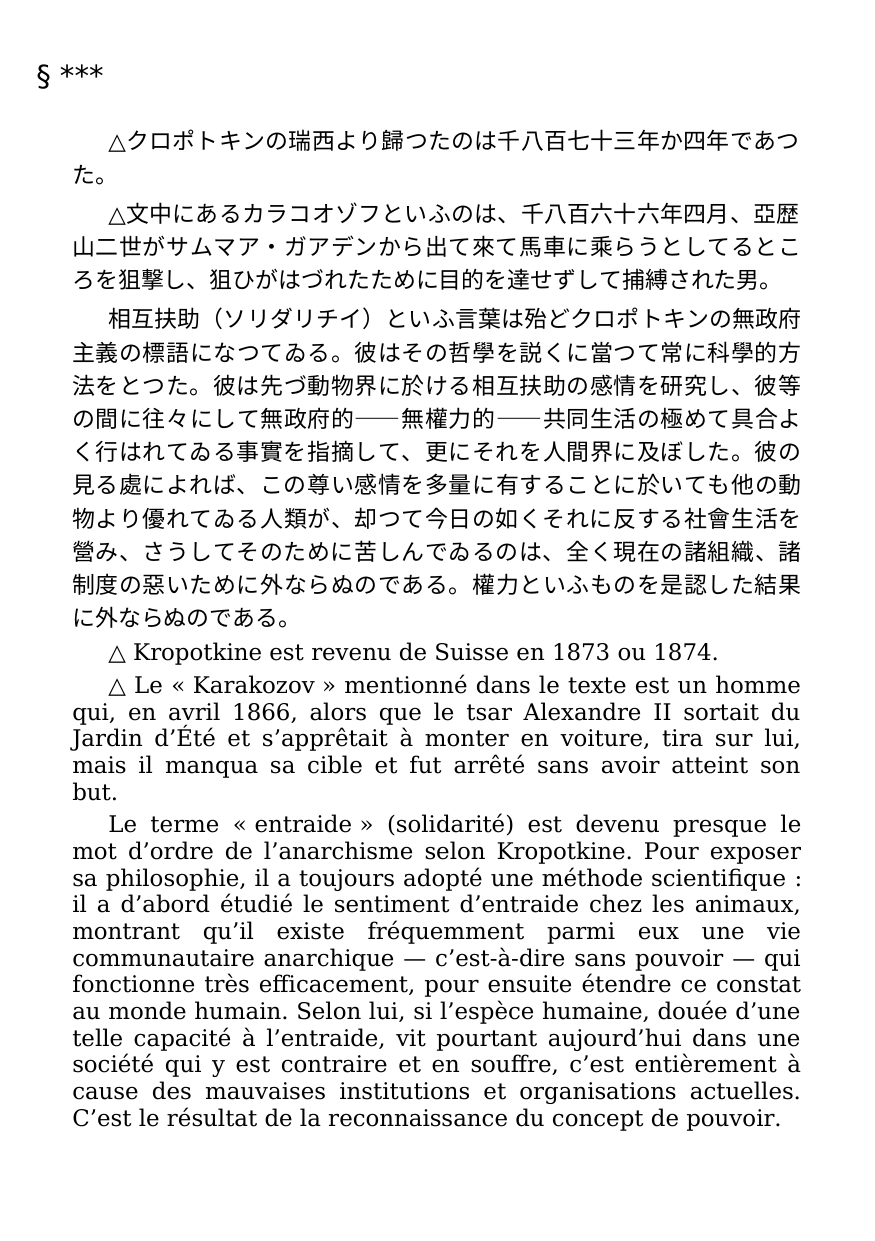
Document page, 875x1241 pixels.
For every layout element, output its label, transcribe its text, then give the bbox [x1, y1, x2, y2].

text △クロポトキンの瑞西より歸つたのは千八百七十三年か四年であつた。 [72, 123, 802, 190]
text Le terme « entraide » (solidarité) est devenu presque le mot d’ordre de l’anarchisme selon Kropotkine. Pour exposer sa philosophie, il a toujours adopté une méthode scientifique : il a d’abord étudié le sentiment d’entraide chez les animaux, montrant qu’il existe fréquemment parmi eux une vie communautaire anarchique — c’est-à-dire sans pouvoir — qui fonctionne très efficacement, pour ensuite étendre ce constat au monde humain. Selon lui, si l’espèce humaine, douée d’une telle capacité à l’entraide, vit pourtant aujourd’hui dans une société qui y est contraire et en souffre, c’est entièrement à cause des mauvaises institutions et organisations actuelles. C’est le résultat de la reconnaissance du concept de pouvoir. [72, 811, 802, 1131]
text 相互扶助（ソリダリチイ）といふ言葉は殆どクロポトキンの無政府主義の標語になつてゐる。彼はその哲學を説くに當つて常に科學的方法をとつた。彼は先づ動物界に於ける相互扶助の感情を研究し、彼等の間に往々にして無政府的――無權力的――共同生活の極めて具合よく行はれてゐる事實を指摘して、更にそれを人間界に及ぼした。彼の見る處によれば、この尊い感情を多量に有することに於いても他の動物より優れてゐる人類が、却つて今日の如くそれに反する社會生活を營み、さうしてそのために苦しんでゐるのは、全く現在の諸組織、諸制度の惡いために外ならぬのである。權力といふものを是認した結果に外ならぬのである。 [72, 301, 802, 633]
text △ Kropotkine est revenu de Suisse en 1873 ou 1874. [72, 639, 802, 666]
text △ Le « Karakozov » mentionné dans le texte est un homme qui, en avril 1866, alors que le tsar Alexandre II sortait du Jardin d’Été et s’apprêtait à monter en voiture, tira sur lui, mais il manqua sa cible et fut arrêté sans avoir atteint son but. [72, 672, 802, 805]
text △文中にあるカラコオゾフといふのは、千八百六十六年四月、亞歴山二世がサムマア・ガアデンから出て來て馬車に乘らうとしてるところを狙撃し、狙ひがはづれたために目的を達せずして捕縛された男。 [72, 196, 802, 295]
subtitle § *** [36, 60, 838, 94]
